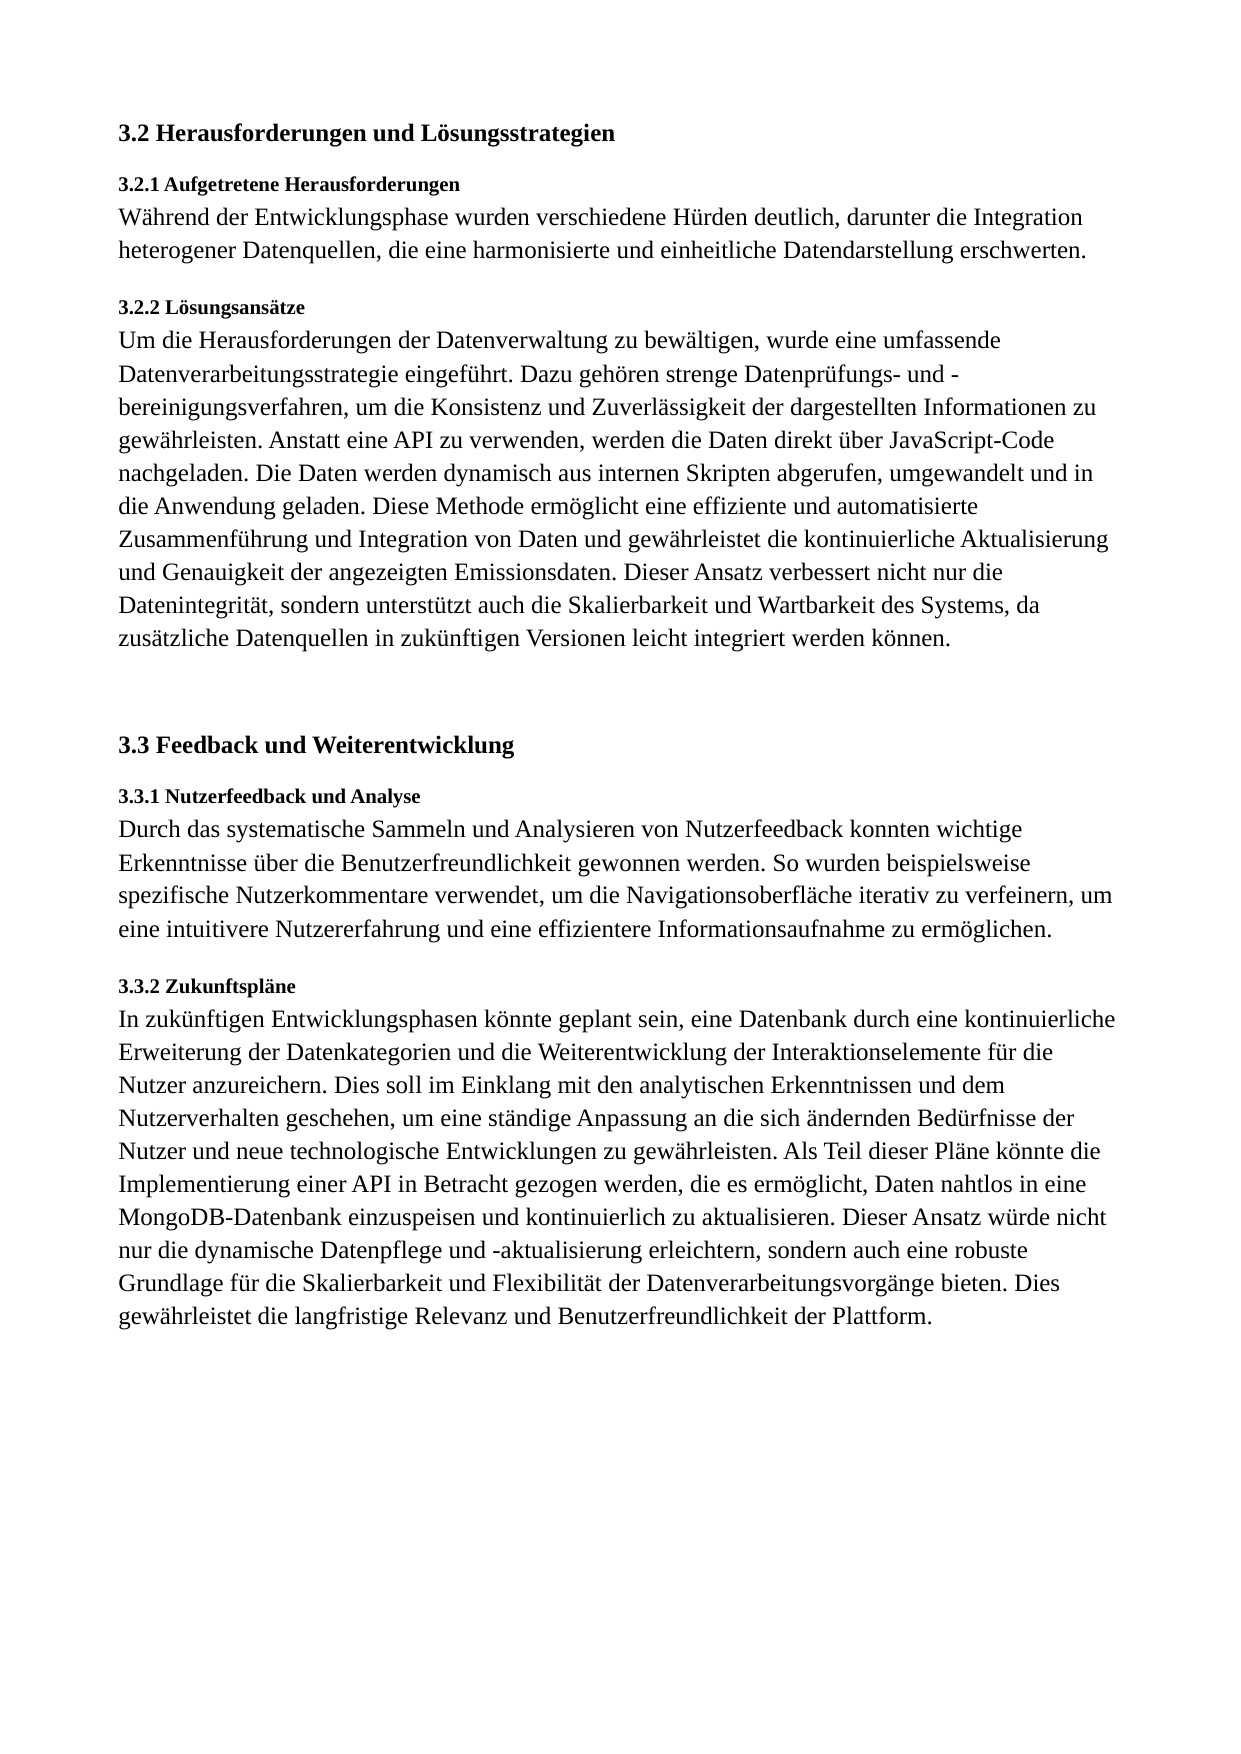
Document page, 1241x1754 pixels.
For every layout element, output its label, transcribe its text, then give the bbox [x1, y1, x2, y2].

text Um die Herausforderungen der Datenverwaltung zu bewältigen, wurde eine umfassende Datenverarbeitungsstrategie eingeführt. Dazu gehören strenge Datenprüfungs- und -bereinigungsverfahren, um die Konsistenz und Zuverlässigkeit der dargestellten Informationen zu gewährleisten. Anstatt eine API zu verwenden, werden die Daten direkt über JavaScript-Code nachgeladen. Die Daten werden dynamisch aus internen Skripten abgerufen, umgewandelt und in die Anwendung geladen. Diese Methode ermöglicht eine effiziente und automatisierte Zusammenführung und Integration von Daten und gewährleistet die kontinuierliche Aktualisierung und Genauigkeit der angezeigten Emissionsdaten. Dieser Ansatz verbessert nicht nur die Datenintegrität, sondern unterstützt auch die Skalierbarkeit und Wartbarkeit des Systems, da zusätzliche Datenquellen in zukünftigen Versionen leicht integriert werden können. [118, 326, 1122, 652]
subtitle 3.3 Feedback und Weiterentwicklung [118, 731, 1122, 759]
text In zukünftigen Entwicklungsphasen könnte geplant sein, eine Datenbank durch eine kontinuierliche Erweiterung der Datenkategorien und die Weiterentwicklung der Interaktionselemente für die Nutzer anzureichern. Dies soll im Einklang mit den analytischen Erkenntnissen und dem Nutzerverhalten geschehen, um eine ständige Anpassung an die sich ändernden Bedürfnisse der Nutzer und neue technologische Entwicklungen zu gewährleisten. Als Teil dieser Pläne könnte die Implementierung einer API in Betracht gezogen werden, die es ermöglicht, Daten nahtlos in eine MongoDB-Datenbank einzuspeisen und kontinuierlich zu aktualisieren. Dieser Ansatz würde nicht nur die dynamische Datenpflege und -aktualisierung erleichtern, sondern auch eine robuste Grundlage für die Skalierbarkeit und Flexibilität der Datenverarbeitungsvorgänge bieten. Dies gewährleistet die langfristige Relevanz und Benutzerfreundlichkeit der Plattform. [118, 1004, 1122, 1330]
subtitle 3.3.2 Zukunftspläne [118, 974, 1122, 998]
subtitle 3.2.2 Lösungsansätze [118, 295, 1122, 319]
subtitle 3.3.1 Nutzerfeedback und Analyse [118, 784, 1122, 808]
subtitle 3.2.1 Aufgetretene Herausforderungen [118, 172, 1122, 196]
text Während der Entwicklungsphase wurden verschiedene Hürden deutlich, darunter die Integration heterogener Datenquellen, die eine harmonisierte und einheitliche Datendarstellung erschwerten. [118, 202, 1122, 264]
subtitle 3.2 Herausforderungen und Lösungsstrategien [118, 118, 1122, 147]
text Durch das systematische Sammeln und Analysieren von Nutzerfeedback konnten wichtige Erkenntnisse über die Benutzerfreundlichkeit gewonnen werden. So wurden beispielsweise spezifische Nutzerkommentare verwendet, um die Navigationsoberfläche iterativ zu verfeinern, um eine intuitivere Nutzererfahrung und eine effizientere Informationsaufnahme zu ermöglichen. [118, 814, 1122, 942]
